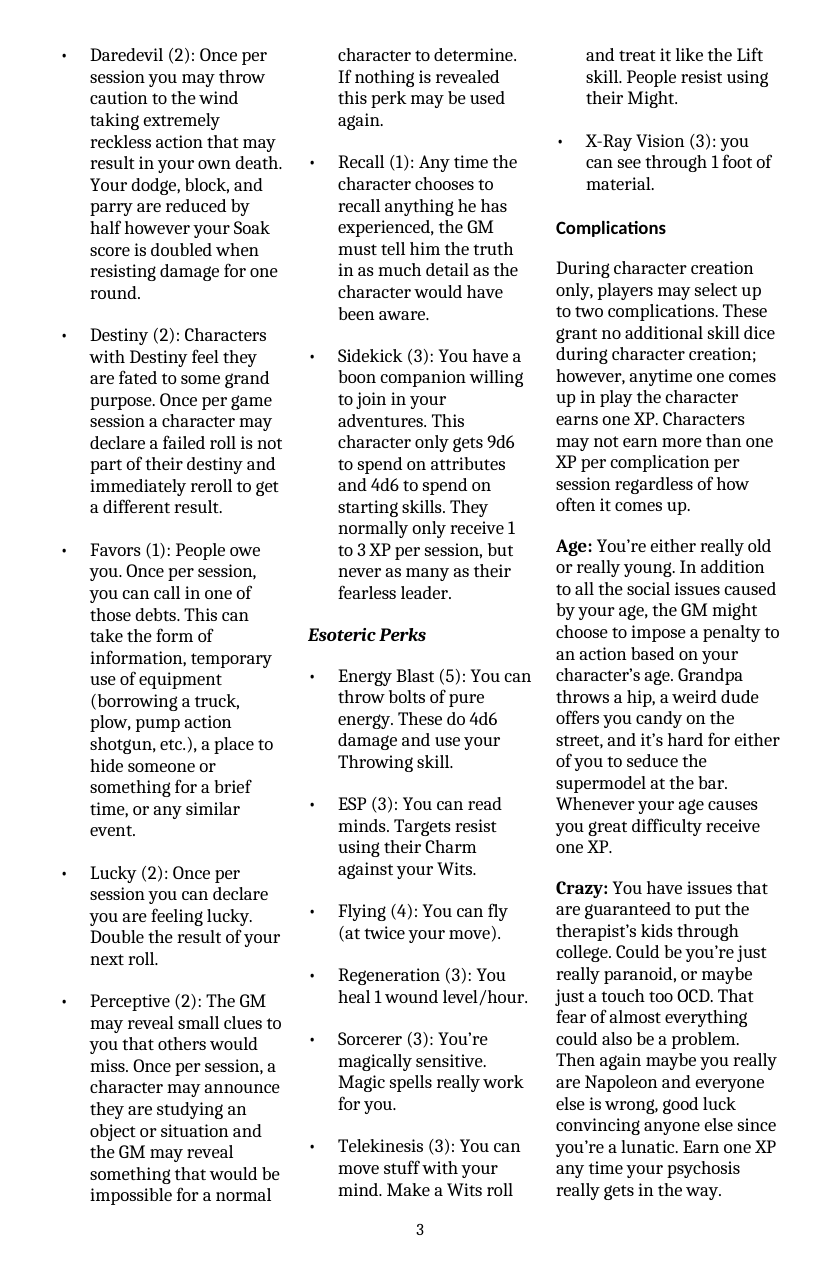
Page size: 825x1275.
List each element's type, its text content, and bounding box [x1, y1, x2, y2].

list Flying (4): You can fly (at twice your move). [308, 901, 532, 944]
list and treat it like the Lift skill. People resist using their Might. [556, 45, 780, 110]
text Crazy: You have issues that are guaranteed to put the therapist’s kids through college. Could be you’re just really paranoid, or maybe just a touch too OCD. That fear of almost everything could also be a problem. Then again maybe you really are Napoleon and everyone else is wrong, good luck convincing anyone else since you’re a lunatic. Earn one XP any time your psychosis really gets in the way. [556, 877, 780, 1201]
text During character creation only, players may select up to two complications. These grant no additional skill dice during character creation; however, anytime one comes up in play the character earns one XP. Characters may not earn more than one XP per complication per session regardless of how often it comes up. [556, 258, 780, 516]
list Regeneration (3): You heal 1 wound level/hour. [308, 965, 532, 1008]
list Daredevil (2): Once per session you may throw caution to the wind taking extremely reckless action that may result in your own death. Your dodge, block, and parry are reduced by half however your Soak score is doubled when resisting damage for one round. [60, 45, 284, 304]
list Sorcerer (3): You’re magically sensitive. Magic spells really work for you. [308, 1029, 532, 1115]
list Destiny (2): Characters with Destiny feel they are fated to some grand purpose. Once per game session a character may declare a failed roll is not part of their destiny and immediately reroll to get a different result. [60, 324, 284, 519]
text Age: You’re either really old or really young. In addition to all the social issues caused by your age, the GM might choose to impose a penalty to an action based on your character’s age. Grandpa throws a hip, a weird dude offers you candy on the street, and it’s hard for either of you to seduce the supermodel at the bar. Whenever your age causes you great difficulty receive one XP. [556, 535, 780, 859]
list Telekinesis (3): You can move stuff with your mind. Make a Wits roll [308, 1136, 532, 1201]
list ESP (3): You can read minds. Targets resist using their Charm against your Wits. [308, 794, 532, 880]
list character to determine. If nothing is revealed this perk may be used again. [308, 45, 532, 131]
subtitle Complications [556, 216, 780, 239]
list Favors (1): People owe you. Once per session, you can call in one of those debts. This can take the form of information, temporary use of equipment (borrowing a truck, plow, pump action shotgun, etc.), a place to hide someone or something for a brief time, or any similar event. [60, 539, 284, 841]
list Energy Blast (5): You can throw bolts of pure energy. These do 4d6 damage and use your Throwing skill. [308, 665, 532, 773]
list Sidekick (3): You have a boon companion willing to join in your adventures. This character only gets 9d6 to spend on attributes and 4d6 to spend on starting skills. They normally only receive 1 to 3 XP per session, but never as many as their fearless leader. [308, 345, 532, 604]
list Perceptive (2): The GM may reveal small clues to you that others would miss. Once per session, a character may announce they are studying an object or situation and the GM may reveal something that would be impossible for a normal [60, 991, 284, 1206]
list Recall (1): Any time the character chooses to recall anything he has experienced, the GM must tell him the truth in as much detail as the character would have been aware. [308, 152, 532, 324]
list Lucky (2): Once per session you can declare you are feeling lucky. Double the result of your next roll. [60, 862, 284, 970]
list X-Ray Vision (3): you can see through 1 foot of material. [556, 131, 780, 195]
text Esoteric Perks [308, 625, 532, 647]
